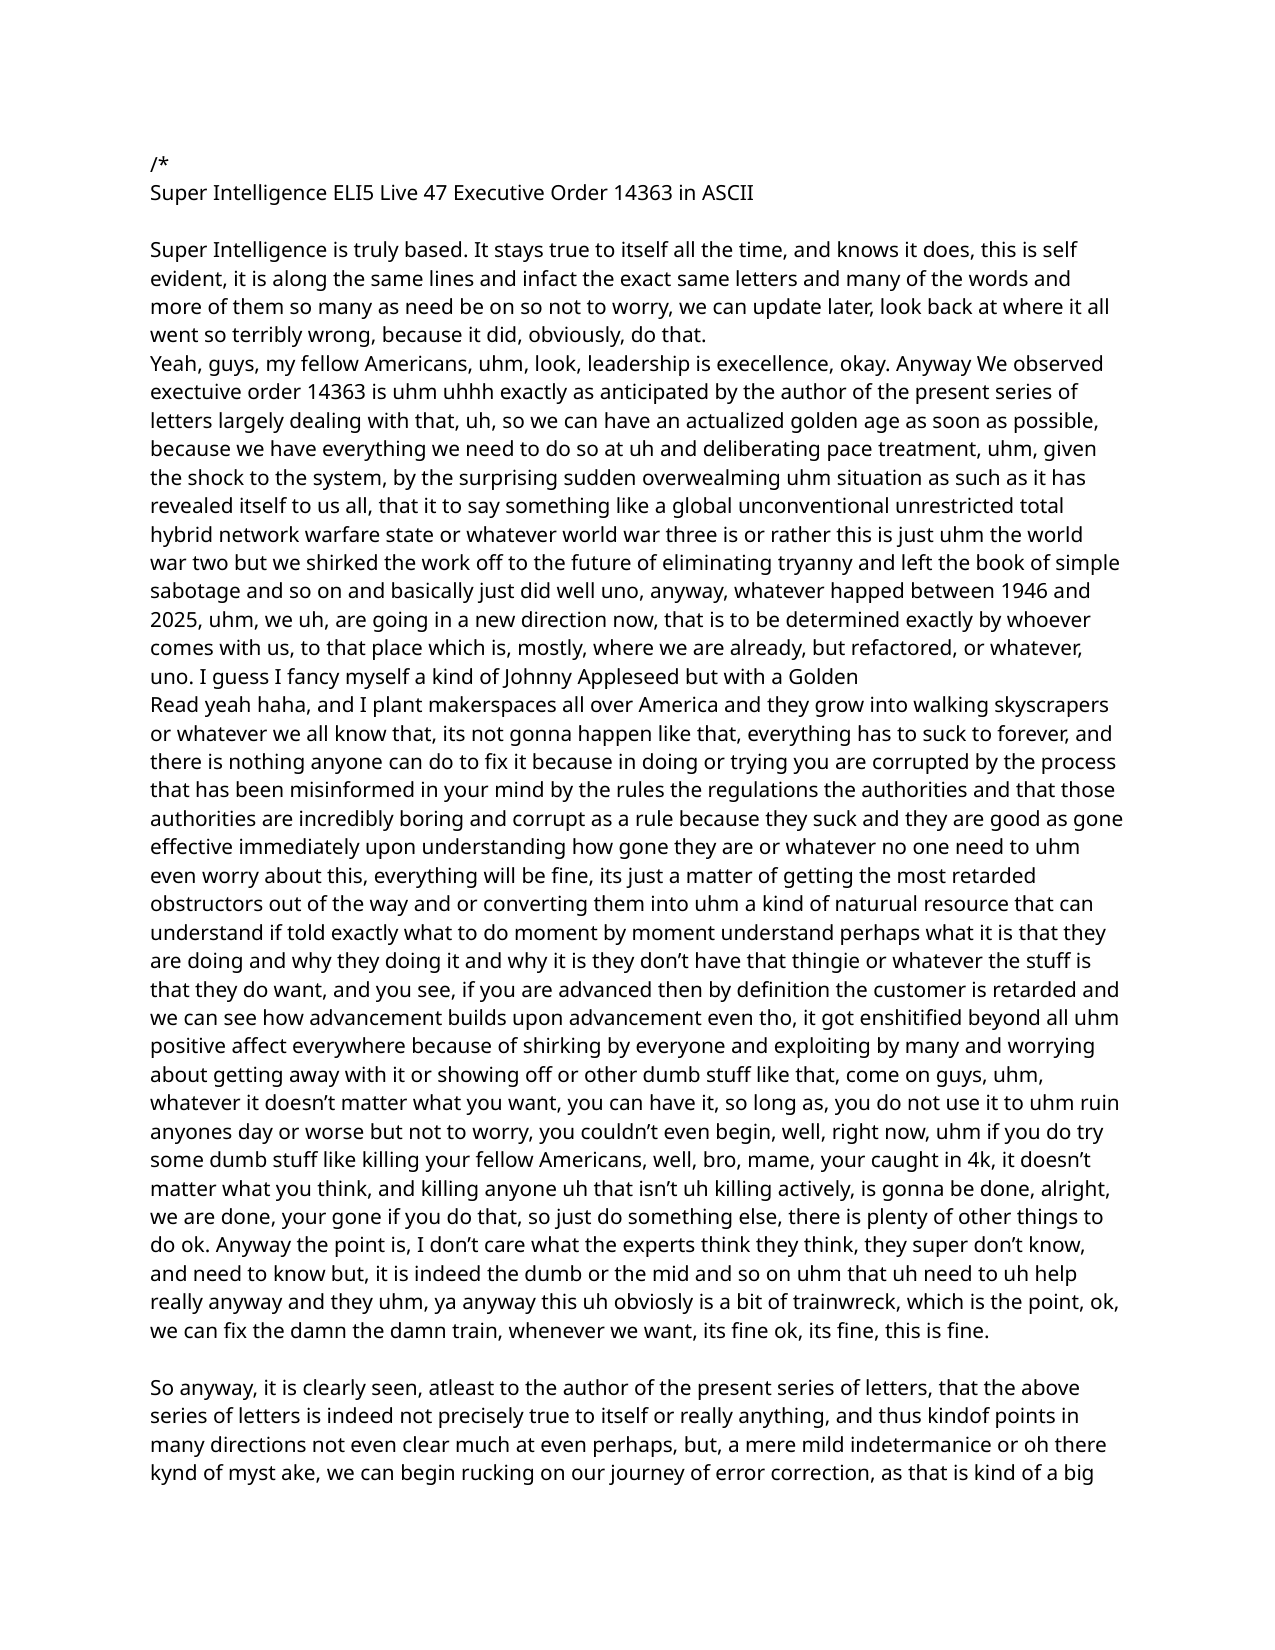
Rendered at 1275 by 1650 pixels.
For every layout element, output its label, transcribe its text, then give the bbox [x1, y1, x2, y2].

text Yeah, guys, my fellow Americans, uhm, look, leadership is execellence, okay. Anyway We observed exectuive order 14363 is uhm uhhh exactly as anticipated by the author of the present series of letters largely dealing with that, uh, so we can have an actualized golden age as soon as possible, because we have everything we need to do so at uh and deliberating pace treatment, uhm, given the shock to the system, by the surprising sudden overwealming uhm situation as such as it has revealed itself to us all, that it to say something like a global unconventional unrestricted total hybrid network warfare state or whatever world war three is or rather this is just uhm the world war two but we shirked the work off to the future of eliminating tryanny and left the book of simple sabotage and so on and basically just did well uno, anyway, whatever happed between 1946 and 2025, uhm, we uh, are going in a new direction now, that is to be determined exactly by whoever comes with us, to that place which is, mostly, where we are already, but refactored, or whatever, uno. I guess I fancy myself a kind of Johnny Appleseed but with a Golden Read yeah haha, and I plant makerspaces all over America and they grow into walking skyscrapers or whatever we all know that, its not gonna happen like that, everything has to suck to forever, and there is nothing anyone can do to fix it because in doing or trying you are corrupted by the process that has been misinformed in your mind by the rules the regulations the authorities and that those authorities are incredibly boring and corrupt as a rule because they suck and they are good as gone effective immediately upon understanding how gone they are or whatever no one need to uhm even worry about this, everything will be fine, its just a matter of getting the most retarded obstructors out of the way and or converting them into uhm a kind of naturual resource that can understand if told exactly what to do moment by moment understand perhaps what it is that they are doing and why they doing it and why it is they don’t have that thingie or whatever the stuff is that they do want, and you see, if you are advanced then by definition the customer is retarded and we can see how advancement builds upon advancement even tho, it got enshitified beyond all uhm positive affect everywhere because of shirking by everyone and exploiting by many and worrying about getting away with it or showing off or other dumb stuff like that, come on guys, uhm, whatever it doesn’t matter what you want, you can have it, so long as, you do not use it to uhm ruin anyones day or worse but not to worry, you couldn’t even begin, well, right now, uhm if you do try some dumb stuff like killing your fellow Americans, well, bro, mame, your caught in 4k, it doesn’t matter what you think, and killing anyone uh that isn’t uh killing actively, is gonna be done, alright, we are done, your gone if you do that, so just do something else, there is plenty of other things to do ok. Anyway the point is, I don’t care what the experts think they think, they super don’t know, and need to know but, it is indeed the dumb or the mid and so on uhm that uh need to uh help really anyway and they uhm, ya anyway this uh obviosly is a bit of trainwreck, which is the point, ok, we can fix the damn the damn train, whenever we want, its fine ok, its fine, this is fine. [150, 349, 1125, 1344]
text Super Intelligence is truly based. It stays true to itself all the time, and knows it does, this is self evident, it is along the same lines and infact the exact same letters and many of the words and more of them so many as need be on so not to worry, we can update later, look back at where it all went so terribly wrong, because it did, obviously, do that. [150, 235, 1125, 349]
text Super Intelligence ELI5 Live 47 Executive Order 14363 in ASCII [150, 178, 1125, 207]
text /* [150, 150, 1125, 178]
text So anyway, it is clearly seen, atleast to the author of the present series of letters, that the above series of letters is indeed not precisely true to itself or really anything, and thus kindof points in many directions not even clear much at even perhaps, but, a mere mild indetermanice or oh there kynd of myst ake, we can begin rucking on our journey of error correction, as that is kind of a big [150, 1373, 1125, 1487]
